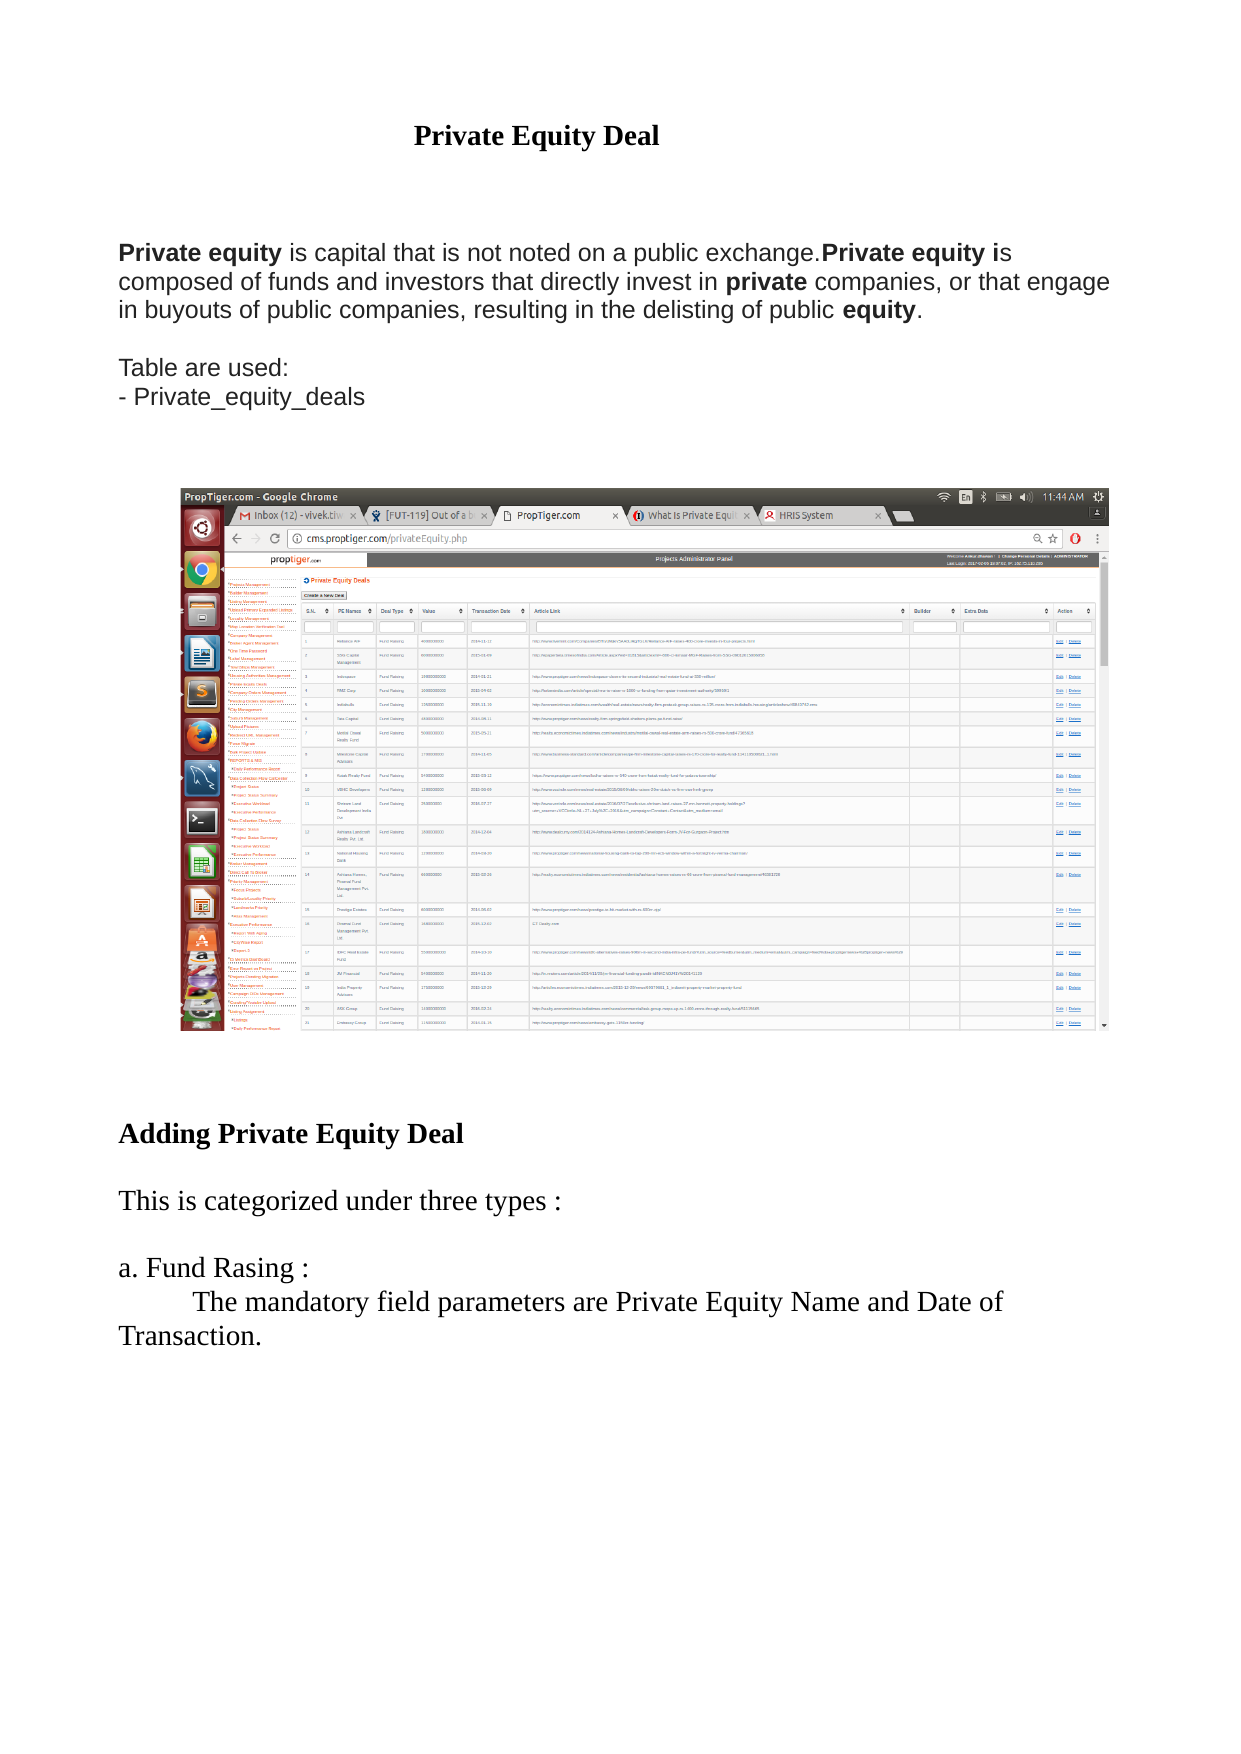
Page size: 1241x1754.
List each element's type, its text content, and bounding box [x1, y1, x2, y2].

text Private equity is capital that is not noted on a public exchange.Private equity is composed of funds and investors that directly invest in private companies, or that engage in buyouts of public companies, resulting in the delisting of public equity. [118, 238, 1122, 324]
text This is categorized under three types : [118, 1183, 1122, 1217]
text Adding Private Equity Deal [118, 1116, 1122, 1150]
text Private Equity Deal [118, 118, 1122, 152]
picture [180, 488, 1109, 1031]
text a. Fund Rasing : [118, 1251, 1122, 1284]
text Table are used: [118, 353, 1122, 382]
text The mandatory field parameters are Private Equity Name and Date of Transaction. [118, 1284, 1122, 1351]
text - Private_equity_deals [118, 382, 1122, 410]
